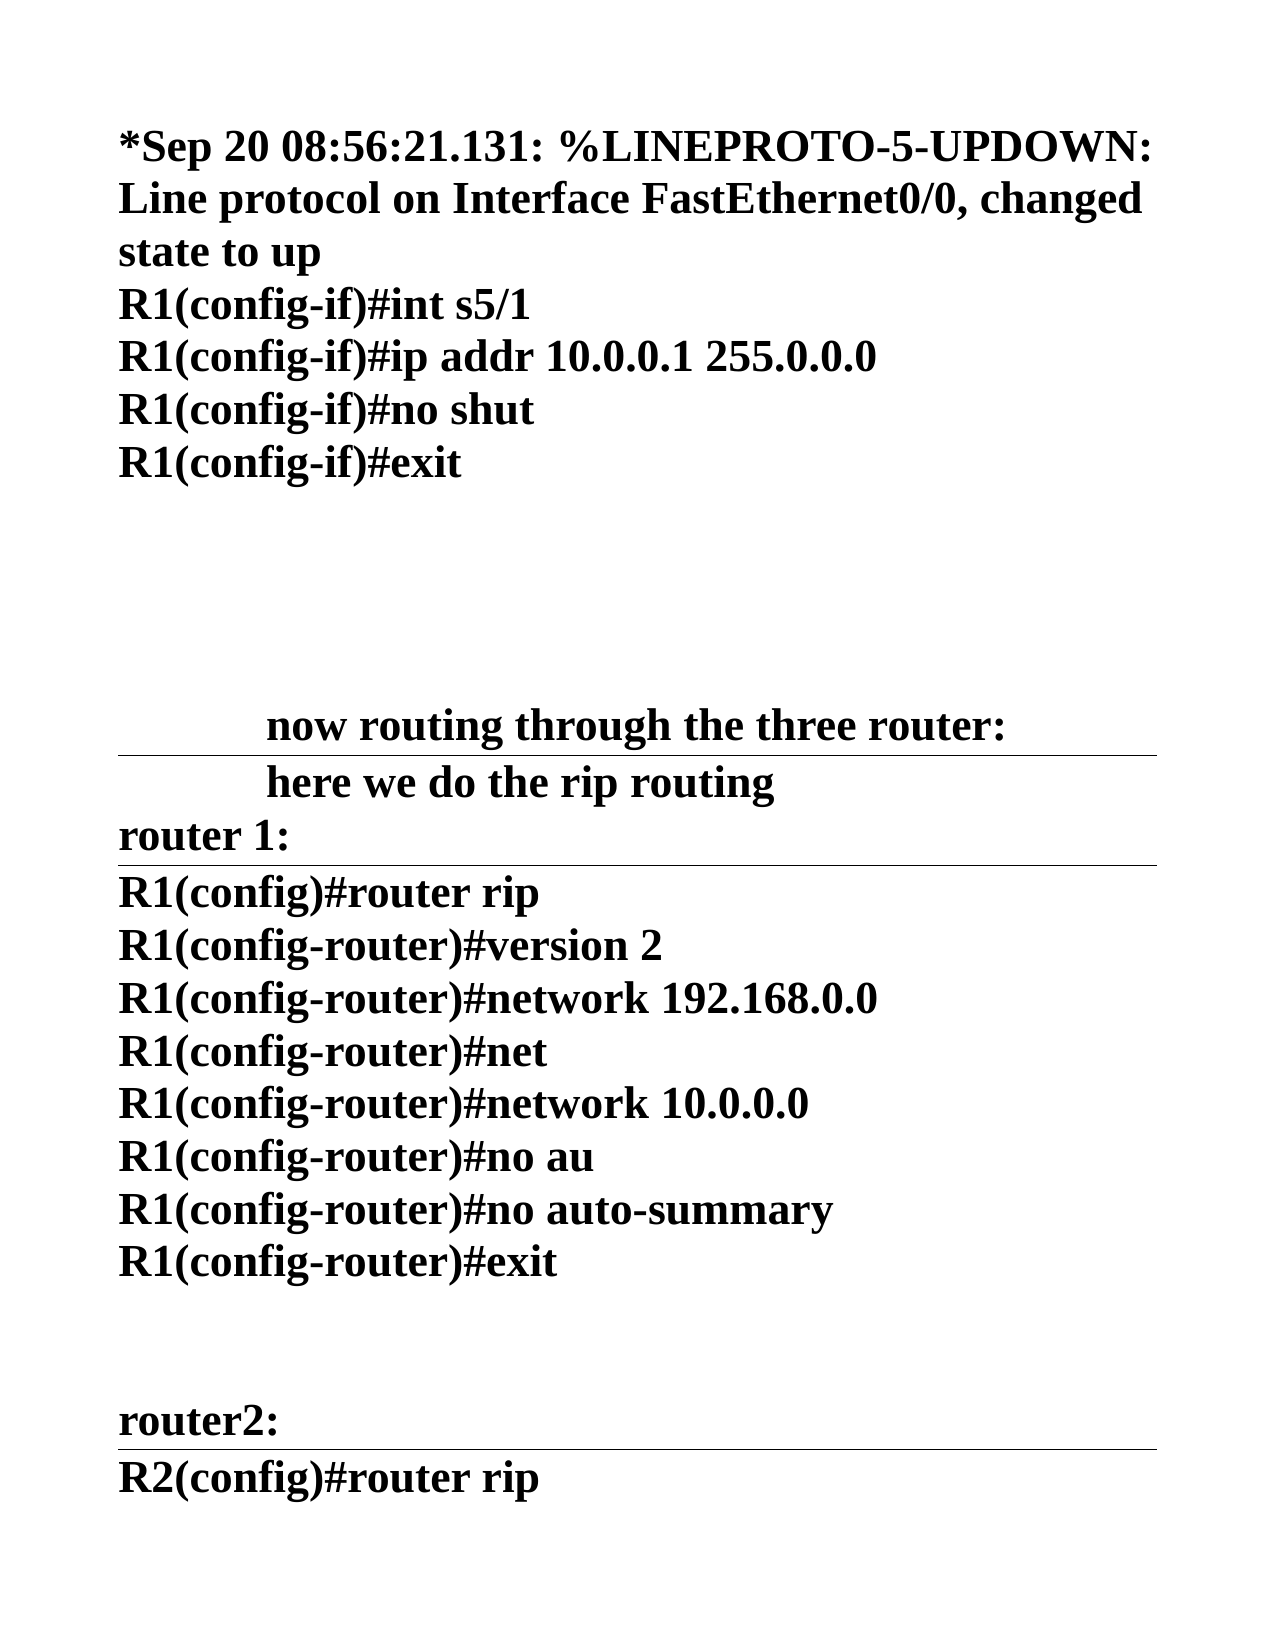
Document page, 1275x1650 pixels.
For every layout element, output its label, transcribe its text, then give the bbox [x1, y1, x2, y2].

text R1(config-router)#net [118, 1023, 1157, 1076]
text R1(config-router)#network 192.168.0.0 [118, 970, 1157, 1023]
text R1(config-if)#int s5/1 [118, 276, 1157, 329]
text R1(config-if)#exit [118, 434, 1157, 487]
text router 1: [118, 808, 1157, 865]
text here we do the rip routing [118, 756, 1157, 808]
text R1(config-router)#exit [118, 1234, 1157, 1287]
text R1(config-if)#no shut [118, 382, 1157, 434]
text R1(config-if)#ip addr 10.0.0.1 255.0.0.0 [118, 329, 1157, 382]
text R1(config-router)#network 10.0.0.0 [118, 1076, 1157, 1128]
text R1(config-router)#no auto-summary [118, 1181, 1157, 1234]
text R1(config-router)#version 2 [118, 918, 1157, 970]
text R1(config)#router rip [118, 866, 1157, 918]
text router2: [118, 1392, 1157, 1449]
text R2(config)#router rip [118, 1450, 1157, 1502]
text now routing through the three router: [118, 698, 1157, 755]
text *Sep 20 08:56:21.131: %LINEPROTO-5-UPDOWN: Line protocol on Interface FastEthernet0/0, changed state to up [118, 118, 1157, 276]
text R1(config-router)#no au [118, 1128, 1157, 1181]
